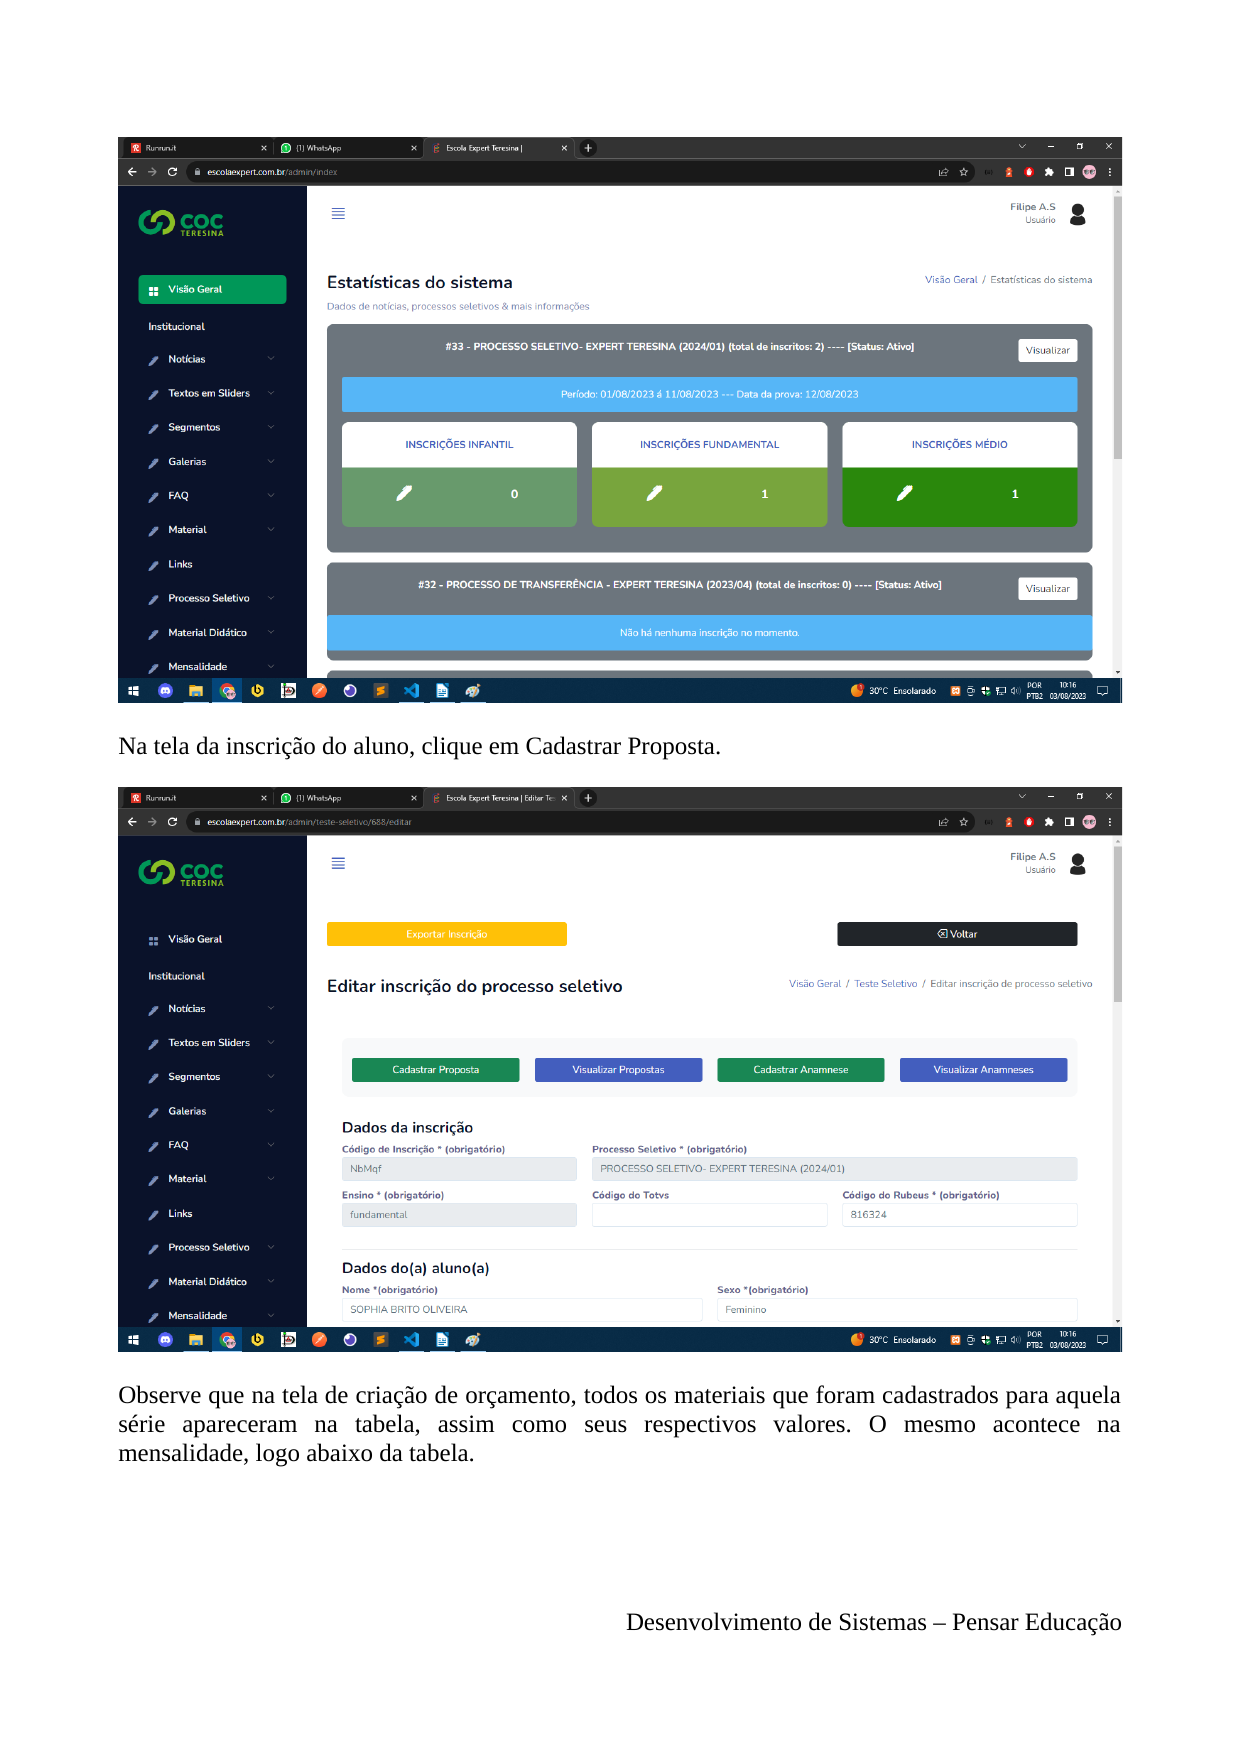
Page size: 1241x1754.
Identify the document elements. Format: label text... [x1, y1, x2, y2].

picture [118, 787, 1123, 1352]
picture [118, 137, 1123, 703]
text Na tela da inscrição do aluno, clique em Cadastrar Proposta. [118, 731, 1122, 760]
text Observe que na tela de criação de orçamento, todos os materiais que foram cadastrados para aquela série apareceram na tabela, assim como seus respectivos valores. O mesmo acontece na mensalidade, logo abaixo da tabela. [118, 1381, 1122, 1467]
